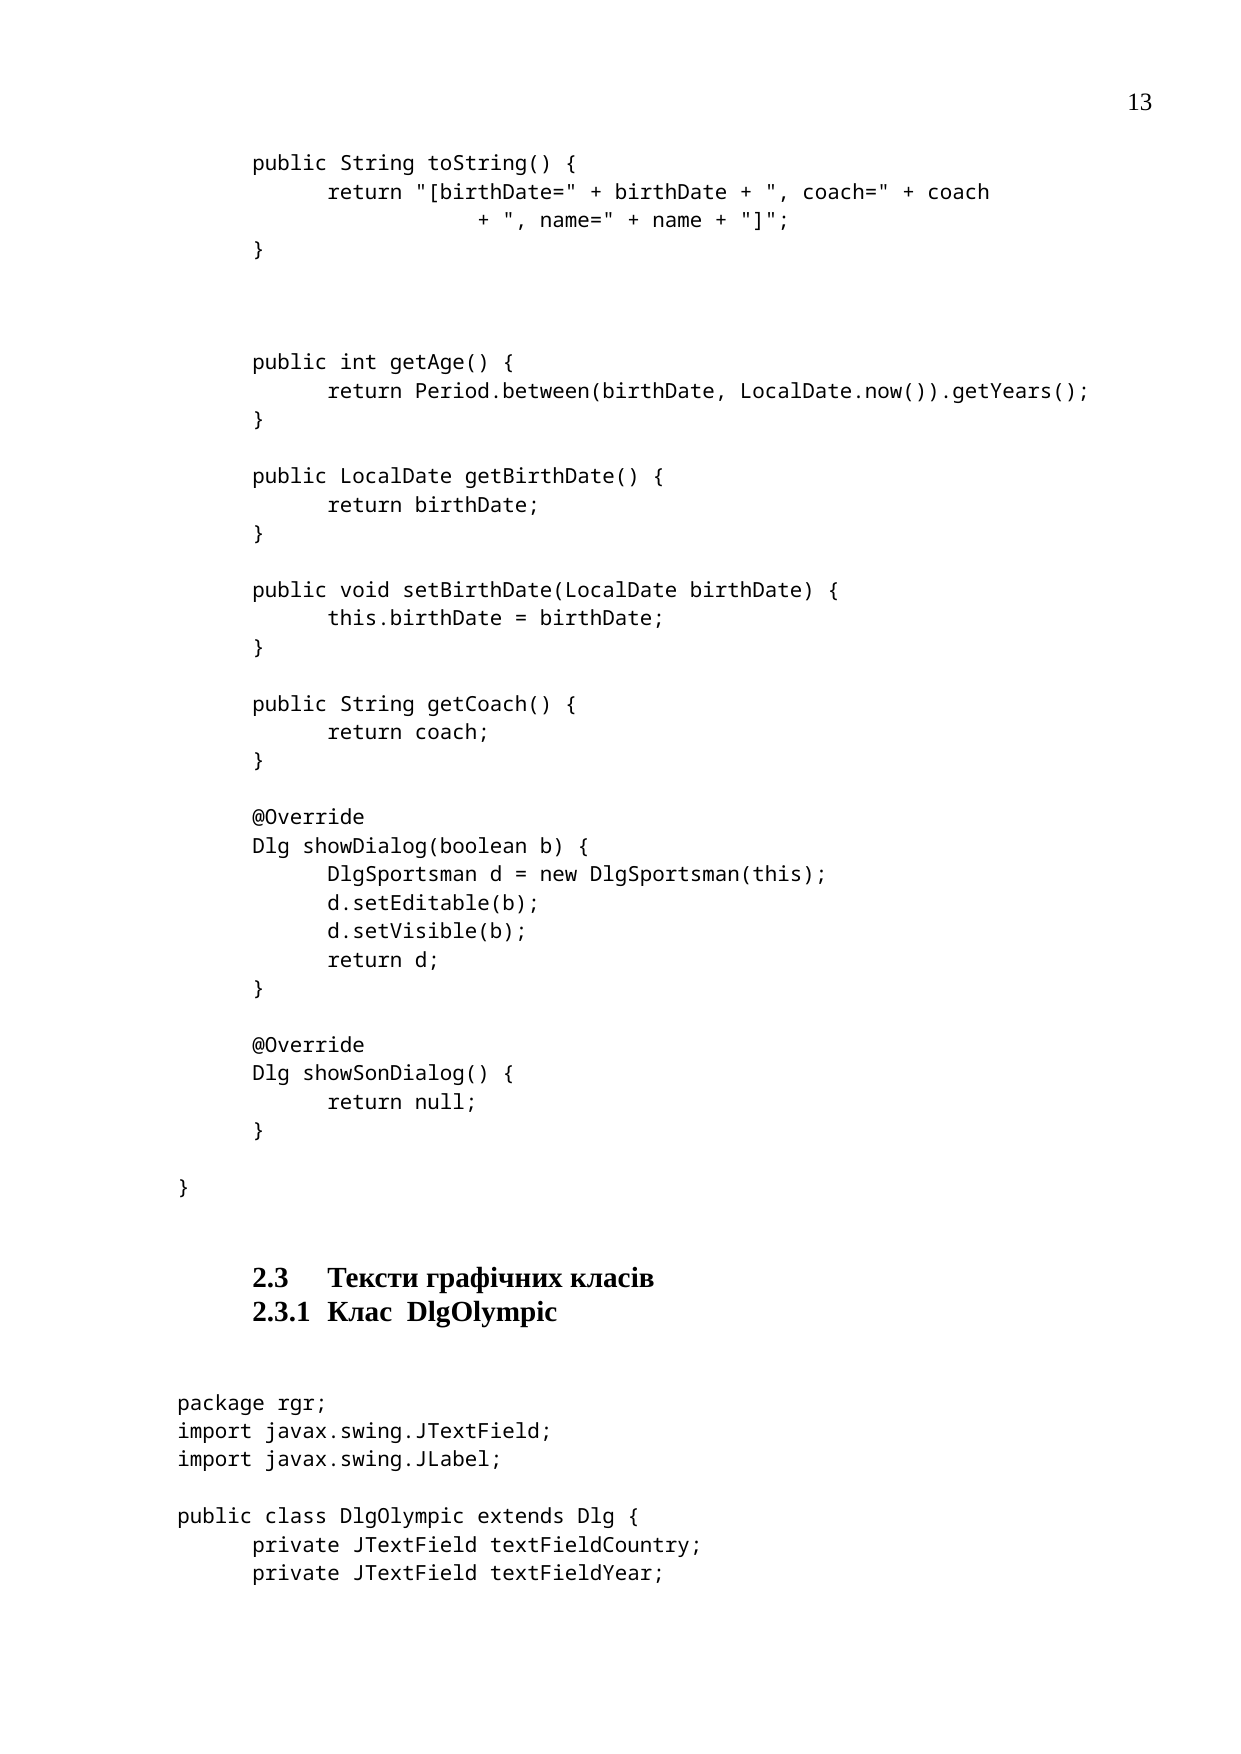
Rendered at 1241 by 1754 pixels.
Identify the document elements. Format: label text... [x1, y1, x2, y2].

text Dlg showSonDialog() { [177, 1058, 1152, 1087]
text private JTextField textFieldYear; [177, 1558, 1152, 1587]
text return d; [177, 945, 1152, 973]
text public int getAge() { [177, 347, 1152, 376]
text d.setVisible(b); [177, 916, 1152, 945]
subtitle Тексти графічних класів [177, 1261, 1152, 1294]
text private JTextField textFieldCountry; [177, 1530, 1152, 1558]
text return birthDate; [177, 490, 1152, 518]
text } [177, 746, 1152, 774]
text } [177, 1172, 1152, 1201]
text import javax.swing.JTextField; [177, 1416, 1152, 1444]
text return "[birthDate=" + birthDate + ", coach=" + coach [177, 177, 1152, 205]
text import javax.swing.JLabel; [177, 1444, 1152, 1473]
text public String getCoach() { [177, 689, 1152, 717]
text return null; [177, 1087, 1152, 1115]
text public void setBirthDate(LocalDate birthDate) { [177, 575, 1152, 603]
text DlgSportsman d = new DlgSportsman(this); [177, 859, 1152, 888]
text } [177, 1115, 1152, 1144]
text + ", name=" + name + "]"; [177, 205, 1152, 234]
text public class DlgOlympic extends Dlg { [177, 1501, 1152, 1530]
text return coach; [177, 717, 1152, 746]
text } [177, 234, 1152, 262]
text return Period.between(birthDate, LocalDate.now()).getYears(); [177, 376, 1152, 404]
text @Override [177, 802, 1152, 831]
text package rgr; [177, 1388, 1152, 1416]
text } [177, 632, 1152, 660]
text } [177, 518, 1152, 547]
text Dlg showDialog(boolean b) { [177, 831, 1152, 859]
subtitle Клас DlgOlympic [177, 1294, 1152, 1328]
text @Override [177, 1030, 1152, 1058]
text } [177, 973, 1152, 1002]
text } [177, 404, 1152, 433]
text this.birthDate = birthDate; [177, 603, 1152, 632]
text public String toString() { [177, 148, 1152, 177]
text public LocalDate getBirthDate() { [177, 461, 1152, 490]
text d.setEditable(b); [177, 888, 1152, 916]
